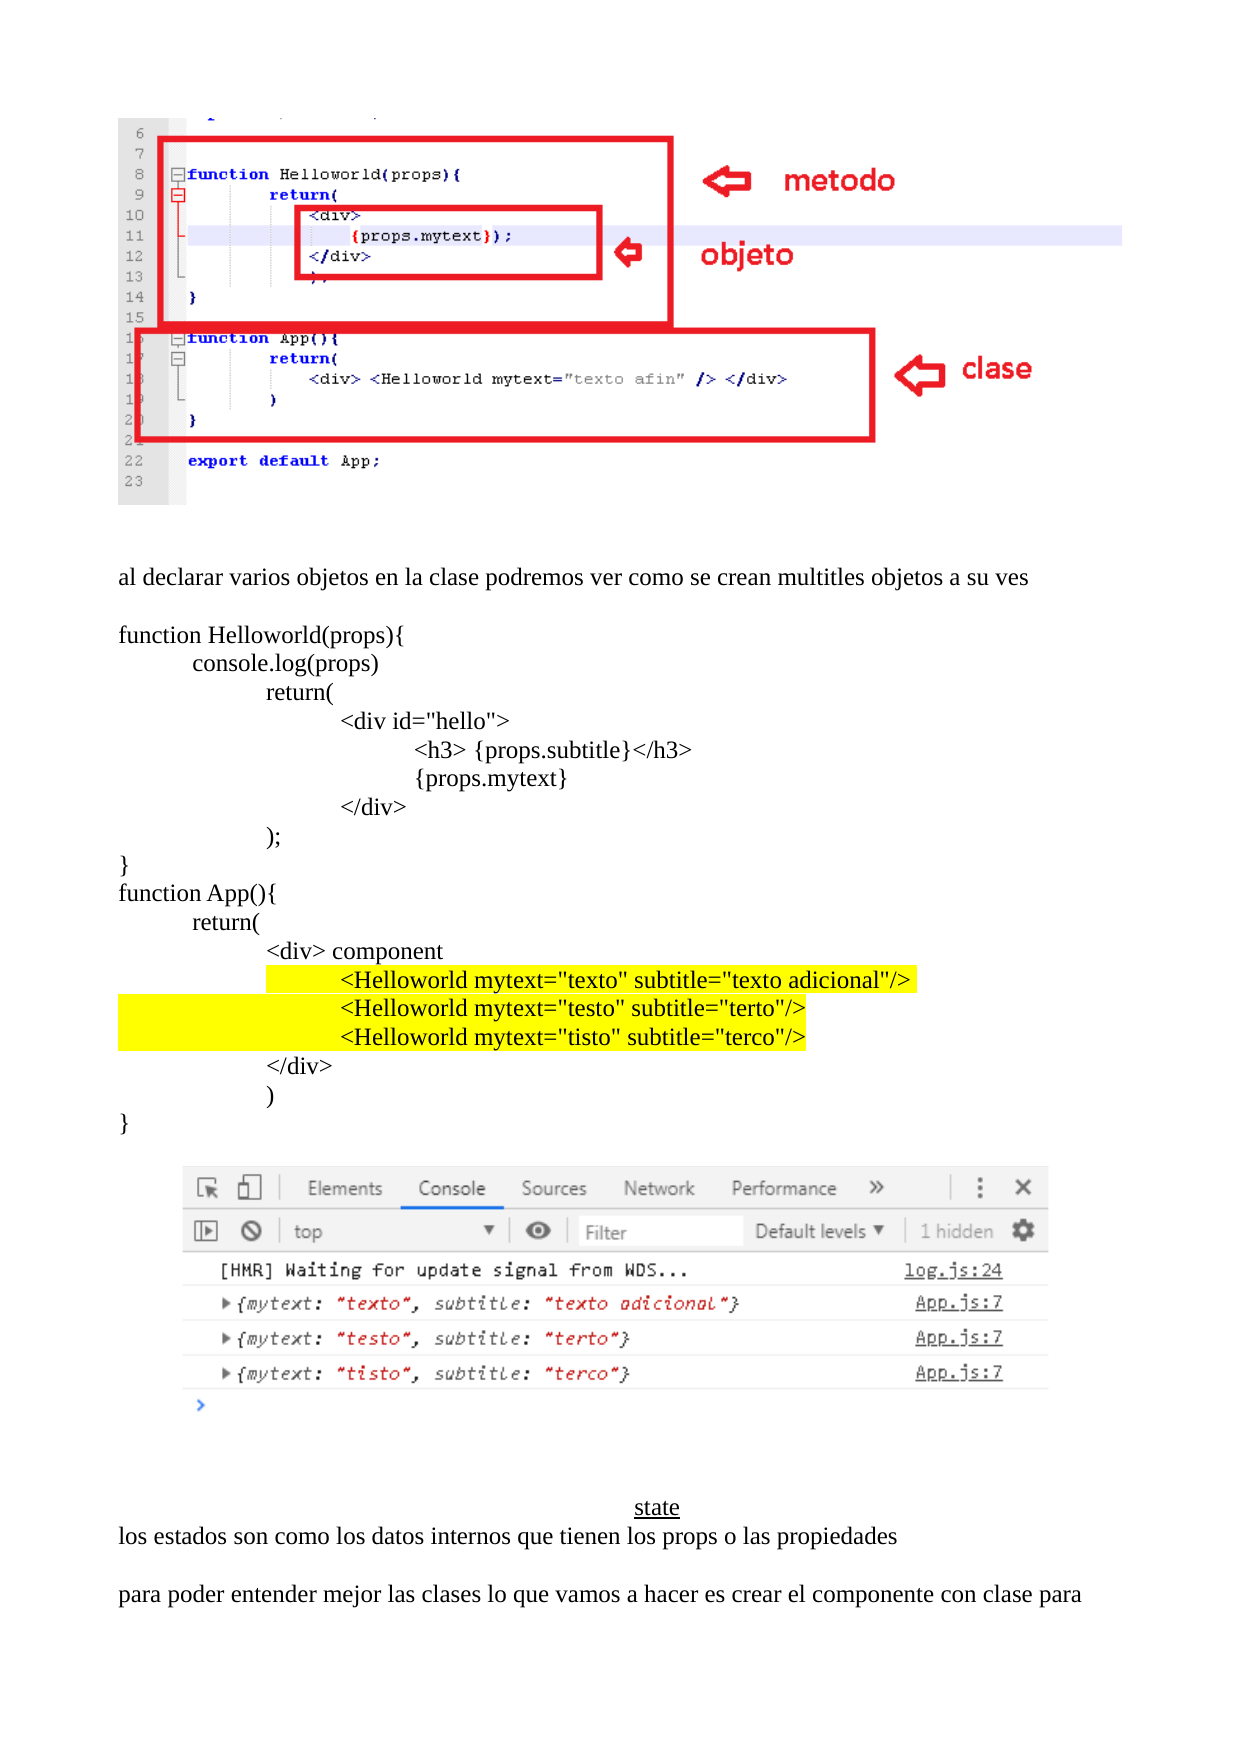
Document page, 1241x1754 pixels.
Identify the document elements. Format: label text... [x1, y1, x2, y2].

text function Helloworld(props){ console.log(props) return( <div id="hello"> <h3> {props.subtitle}</h3> {props.mytext} </div> ); } function App(){ return( <div> component <Helloworld mytext="texto" subtitle="texto adicional"/> <Helloworld mytext="testo" subtitle="terto"/> <Helloworld mytext="tisto" subtitle="terco"/> </div> ) } [118, 620, 1122, 1137]
text state [118, 1464, 1122, 1521]
text los estados son como los datos internos que tienen los props o las propiedades [118, 1521, 1122, 1550]
text al declarar varios objetos en la clase podremos ver como se crean multitles objetos a su ves [118, 562, 1122, 591]
text para poder entender mejor las clases lo que vamos a hacer es crear el componente con clase para [118, 1579, 1122, 1607]
